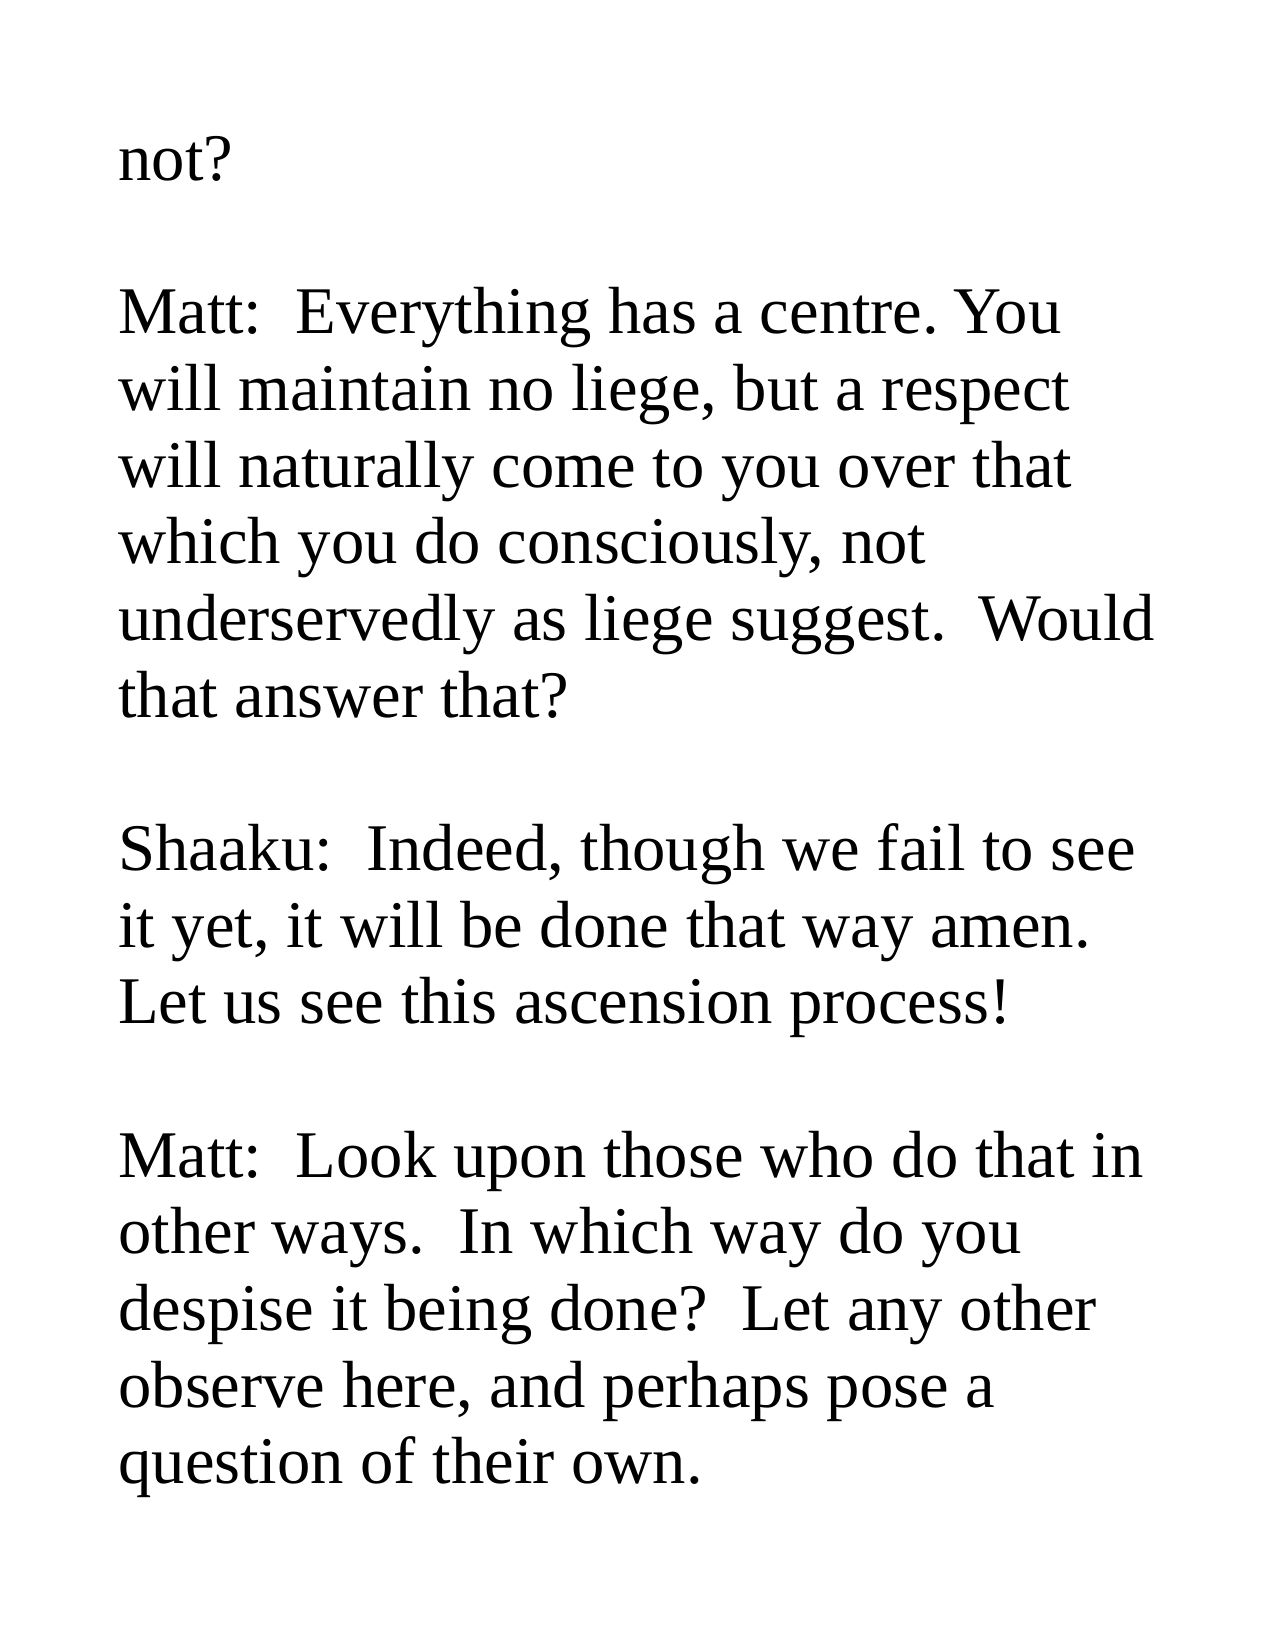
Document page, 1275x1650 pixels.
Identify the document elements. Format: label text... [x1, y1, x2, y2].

text not? [118, 118, 1157, 195]
text Matt: Everything has a centre. You will maintain no liege, but a respect will naturally come to you over that which you do consciously, not underservedly as liege suggest. Would that answer that? [118, 271, 1157, 731]
text Shaaku: Indeed, though we fail to see it yet, it will be done that way amen. Let us see this ascension process! [118, 808, 1157, 1038]
text Matt: Look upon those who do that in other ways. In which way do you despise it being done? Let any other observe here, and perhaps pose a question of their own. [118, 1115, 1157, 1498]
